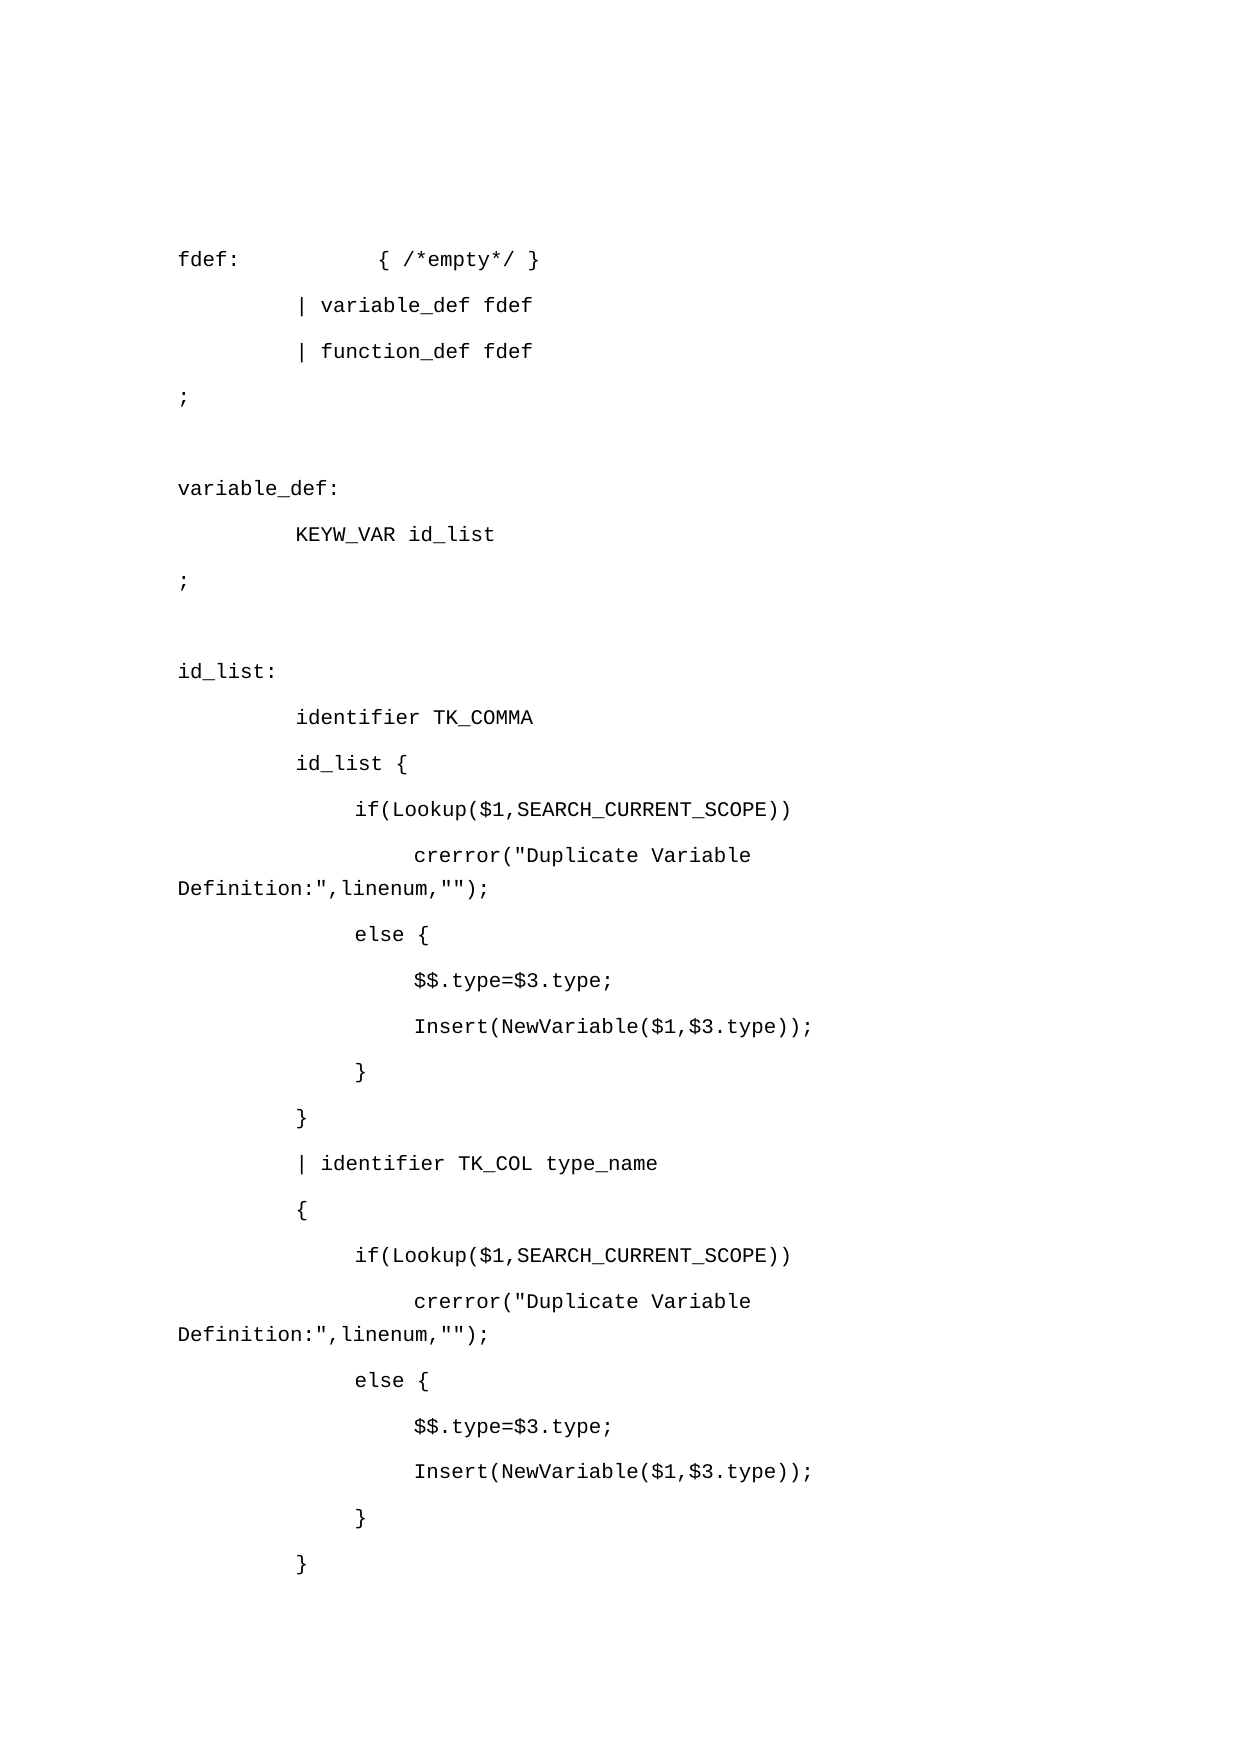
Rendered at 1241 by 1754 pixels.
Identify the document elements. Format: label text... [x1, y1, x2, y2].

text crerror("Duplicate Variable Definition:",linenum,""); [177, 835, 1063, 902]
text Insert(NewVariable($1,$3.type)); [177, 1006, 1063, 1039]
text if(Lookup($1,SEARCH_CURRENT_SCOPE)) [177, 1235, 1063, 1268]
text variable_def: [177, 468, 1063, 502]
text else { [177, 914, 1063, 948]
text | function_def fdef [177, 331, 1063, 364]
text id_list { [177, 743, 1063, 777]
text | identifier TK_COL type_name [177, 1143, 1063, 1177]
text } [177, 1543, 1063, 1577]
text $$.type=$3.type; [177, 1406, 1063, 1439]
text | variable_def fdef [177, 285, 1063, 318]
text Insert(NewVariable($1,$3.type)); [177, 1452, 1063, 1485]
text $$.type=$3.type; [177, 960, 1063, 993]
text KEYW_VAR id_list [177, 514, 1063, 548]
text else { [177, 1360, 1063, 1393]
text if(Lookup($1,SEARCH_CURRENT_SCOPE)) [177, 789, 1063, 823]
text id_list: [177, 652, 1063, 685]
text identifier TK_COMMA [177, 698, 1063, 731]
text ; [177, 377, 1063, 410]
text } [177, 1098, 1063, 1131]
text ; [177, 560, 1063, 593]
text { [177, 1189, 1063, 1223]
text } [177, 1052, 1063, 1085]
text fdef: { /*empty*/ } [177, 239, 1063, 273]
text crerror("Duplicate Variable Definition:",linenum,""); [177, 1281, 1063, 1348]
text } [177, 1498, 1063, 1531]
